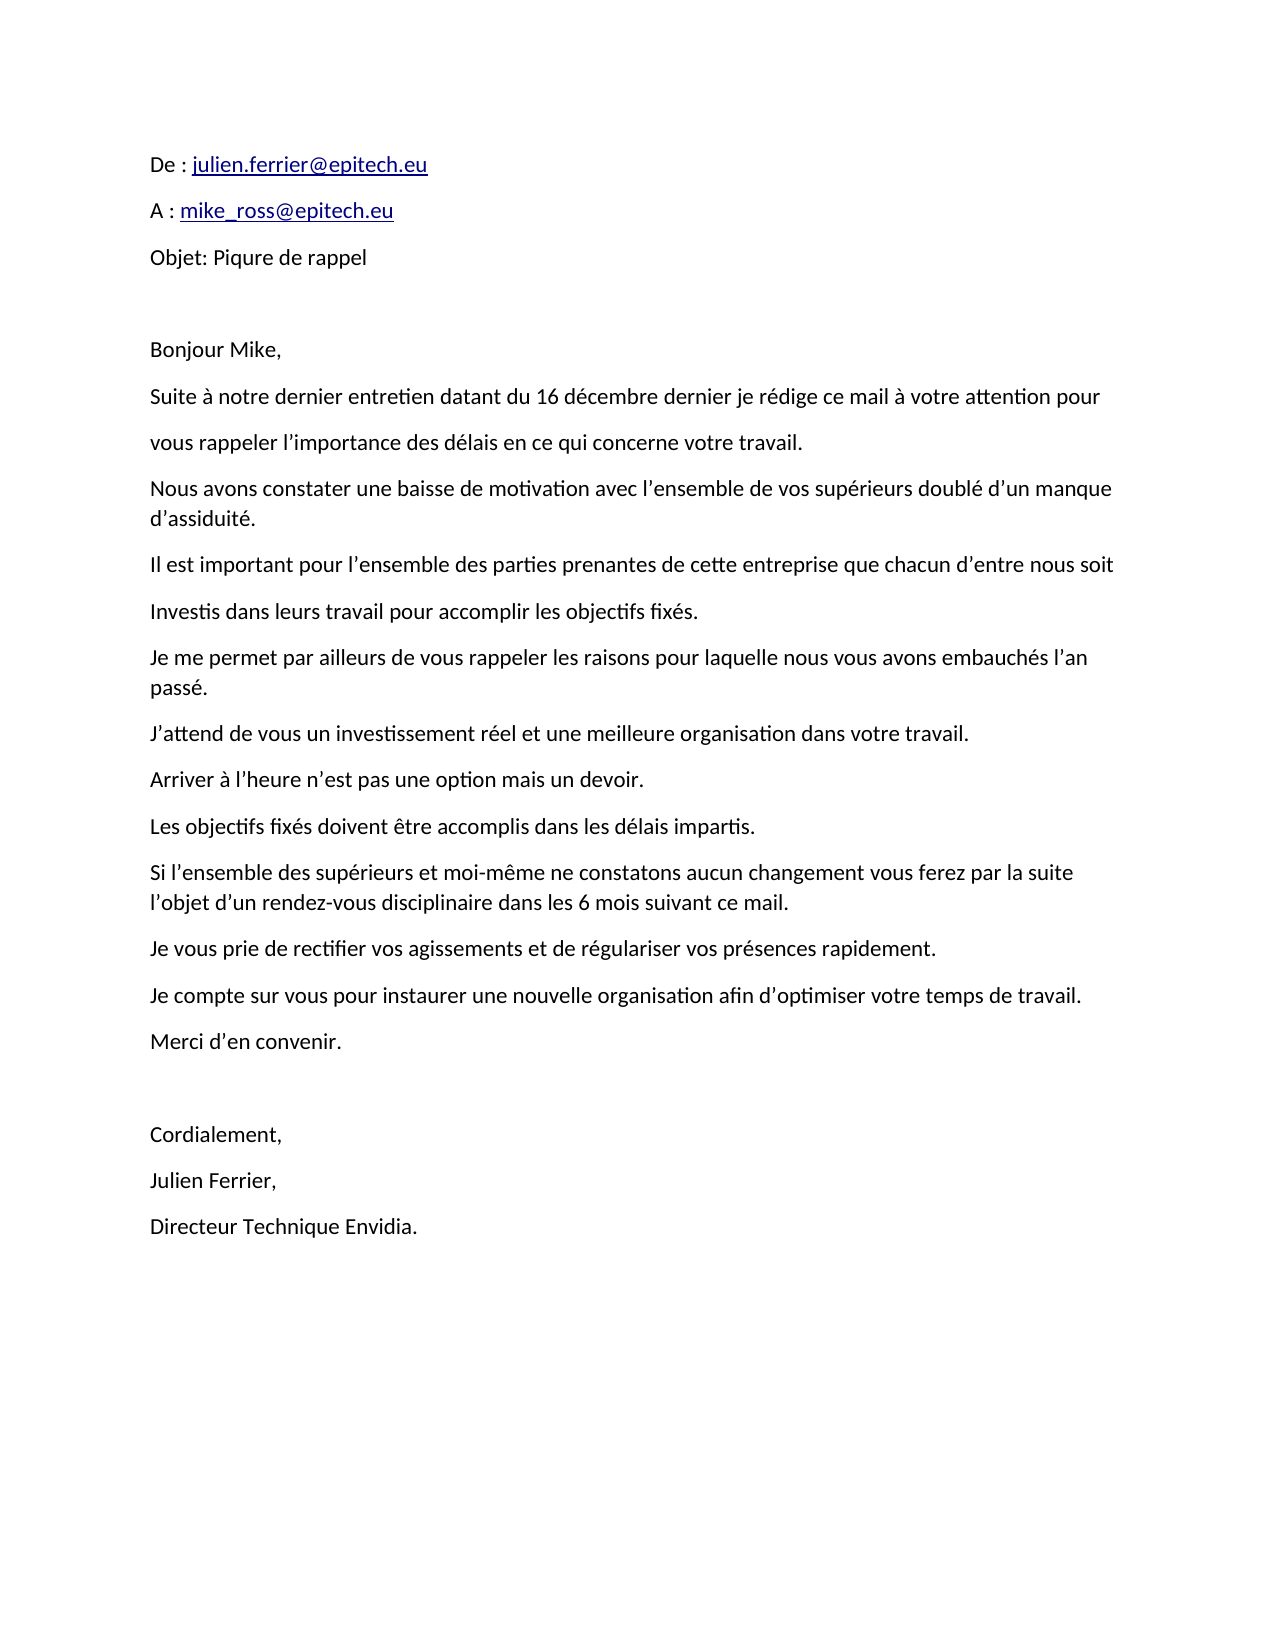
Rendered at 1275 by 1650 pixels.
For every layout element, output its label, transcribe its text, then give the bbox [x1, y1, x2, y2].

text Objet: Piqure de rappel [150, 243, 1125, 271]
text Cordialement, [150, 1120, 1125, 1148]
text Si l’ensemble des supérieurs et moi-même ne constatons aucun changement vous ferez par la suite l’objet d’un rendez-vous disciplinaire dans les 6 mois suivant ce mail. [150, 858, 1125, 916]
text Je vous prie de rectifier vos agissements et de régulariser vos présences rapidement. [150, 934, 1125, 962]
text Directeur Technique Envidia. [150, 1212, 1125, 1241]
text Nous avons constater une baisse de motivation avec l’ensemble de vos supérieurs doublé d’un manque d’assiduité. [150, 474, 1125, 532]
text J’attend de vous un investissement réel et une meilleure organisation dans votre travail. [150, 719, 1125, 747]
text De : julien.ferrier@epitech.eu [150, 150, 1125, 178]
text Julien Ferrier, [150, 1166, 1125, 1194]
text Il est important pour l’ensemble des parties prenantes de cette entreprise que chacun d’entre nous soit [150, 551, 1125, 578]
text A : mike_ross@epitech.eu [150, 196, 1125, 224]
text vous rappeler l’importance des délais en ce qui concerne votre travail. [150, 428, 1125, 456]
text Les objectifs fixés doivent être accomplis dans les délais impartis. [150, 812, 1125, 840]
text Suite à notre dernier entretien datant du 16 décembre dernier je rédige ce mail à votre attention pour [150, 382, 1125, 410]
text Merci d’en convenir. [150, 1027, 1125, 1055]
text Investis dans leurs travail pour accomplir les objectifs fixés. [150, 597, 1125, 625]
text Je compte sur vous pour instaurer une nouvelle organisation afin d’optimiser votre temps de travail. [150, 981, 1125, 1009]
text Bonjour Mike, [150, 335, 1125, 363]
text Je me permet par ailleurs de vous rappeler les raisons pour laquelle nous vous avons embauchés l’an passé. [150, 643, 1125, 701]
text Arriver à l’heure n’est pas une option mais un devoir. [150, 766, 1125, 794]
